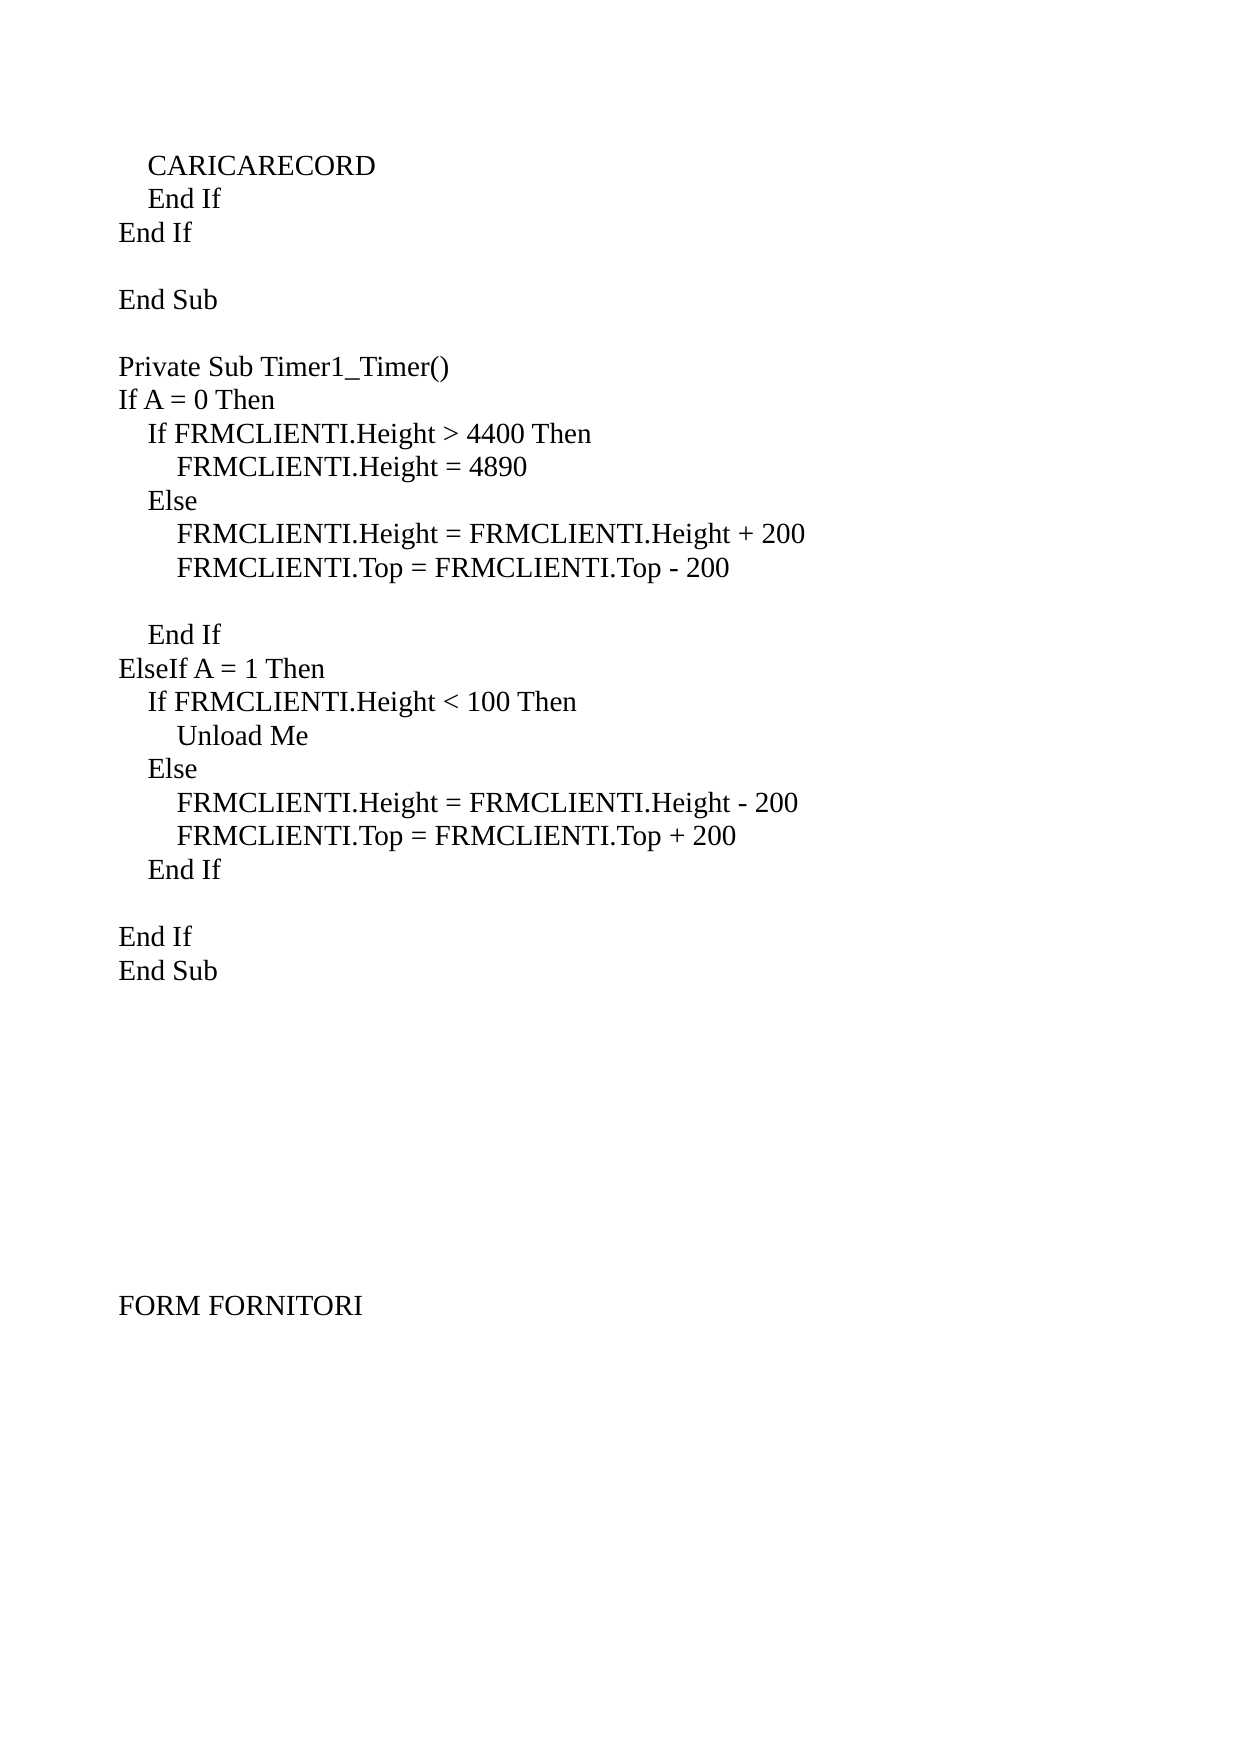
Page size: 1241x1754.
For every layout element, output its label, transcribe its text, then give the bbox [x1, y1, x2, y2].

text End Sub [118, 953, 1122, 986]
text Else [118, 751, 1122, 785]
text FRMCLIENTI.Height = FRMCLIENTI.Height + 200 [118, 517, 1122, 550]
text End If [118, 919, 1122, 953]
text End If [118, 617, 1122, 651]
text End If [118, 215, 1122, 248]
text Else [118, 483, 1122, 517]
text FRMCLIENTI.Height = 4890 [118, 449, 1122, 483]
text FRMCLIENTI.Height = FRMCLIENTI.Height - 200 [118, 785, 1122, 818]
text CARICARECORD [118, 148, 1122, 181]
text Unload Me [118, 718, 1122, 751]
text If FRMCLIENTI.Height > 4400 Then [118, 416, 1122, 449]
text FORM FORNITORI [118, 1288, 1122, 1322]
text If A = 0 Then [118, 382, 1122, 416]
text End If [118, 852, 1122, 886]
text End Sub [118, 282, 1122, 315]
text End If [118, 181, 1122, 215]
text Private Sub Timer1_Timer() [118, 349, 1122, 382]
text FRMCLIENTI.Top = FRMCLIENTI.Top - 200 [118, 550, 1122, 584]
text If FRMCLIENTI.Height < 100 Then [118, 684, 1122, 718]
text ElseIf A = 1 Then [118, 651, 1122, 684]
text FRMCLIENTI.Top = FRMCLIENTI.Top + 200 [118, 818, 1122, 852]
